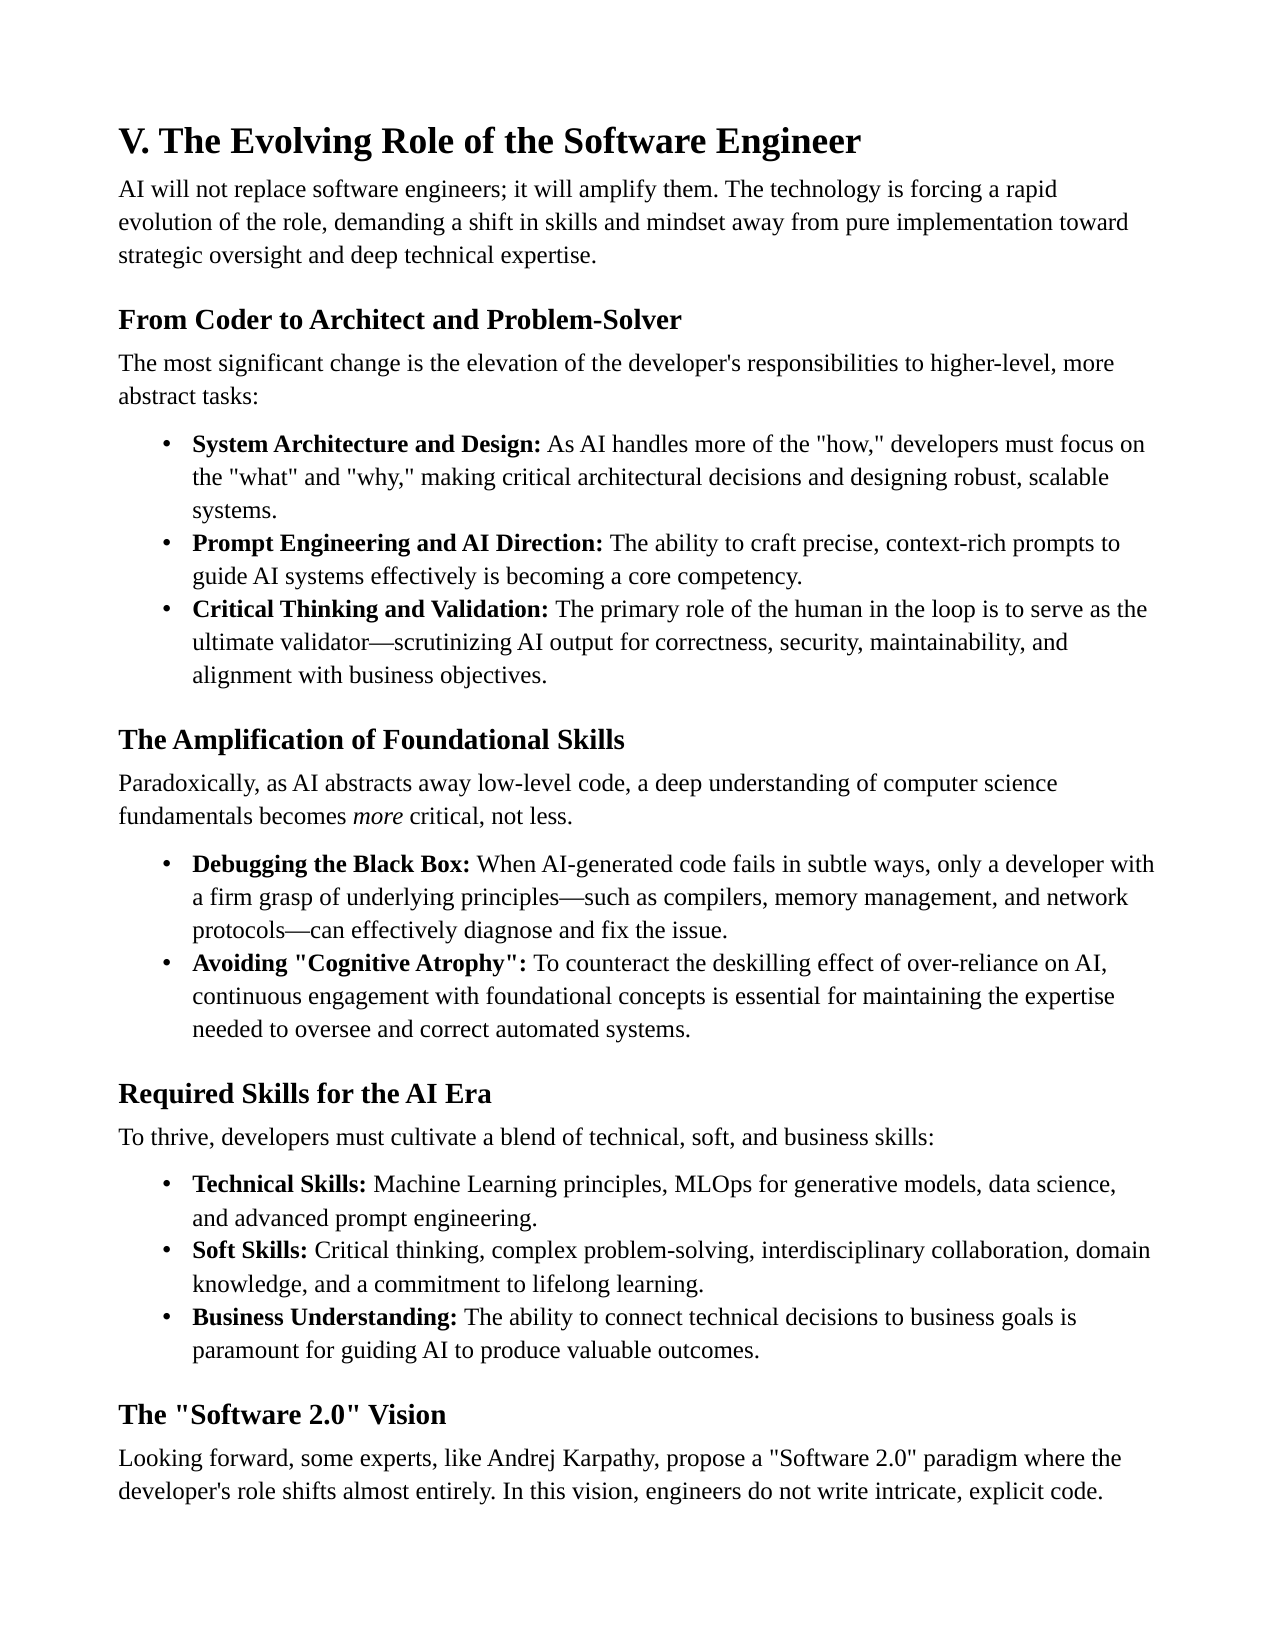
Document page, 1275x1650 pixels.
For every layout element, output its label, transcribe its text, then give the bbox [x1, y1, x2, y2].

list Soft Skills: Critical thinking, complex problem-solving, interdisciplinary collaboration, domain knowledge, and a commitment to lifelong learning. [162, 1236, 1157, 1297]
list Technical Skills: Machine Learning principles, MLOps for generative models, data science, and advanced prompt engineering. [162, 1169, 1157, 1231]
list Avoiding "Cognitive Atrophy": To counteract the deskilling effect of over-reliance on AI, continuous engagement with foundational concepts is essential for maintaining the expertise needed to oversee and correct automated systems. [162, 948, 1157, 1042]
list Debugging the Black Box: When AI-generated code fails in subtle ways, only a developer with a firm grasp of underlying principles—such as compilers, memory management, and network protocols—can effectively diagnose and fix the issue. [162, 849, 1157, 943]
subtitle Required Skills for the AI Era [118, 1076, 1157, 1109]
text Looking forward, some experts, like Andrej Karpathy, propose a "Software 2.0" paradigm where the developer's role shifts almost entirely. In this vision, engineers do not write intricate, explicit code. [118, 1443, 1157, 1505]
list Critical Thinking and Validation: The primary role of the human in the loop is to serve as the ultimate validator—scrutinizing AI output for correctness, security, maintainability, and alignment with business objectives. [162, 594, 1157, 688]
text AI will not replace software engineers; it will amplify them. The technology is forcing a rapid evolution of the role, demanding a shift in skills and mindset away from pure implementation toward strategic oversight and deep technical expertise. [118, 174, 1157, 268]
subtitle The "Software 2.0" Vision [118, 1397, 1157, 1430]
list Business Understanding: The ability to connect technical decisions to business goals is paramount for guiding AI to produce valuable outcomes. [162, 1302, 1157, 1363]
text The most significant change is the elevation of the developer's responsibilities to higher-level, more abstract tasks: [118, 348, 1157, 410]
list System Architecture and Design: As AI handles more of the "how," developers must focus on the "what" and "why," making critical architectural decisions and designing robust, scalable systems. [162, 429, 1157, 523]
text Paradoxically, as AI abstracts away low-level code, a deep understanding of computer science fundamentals becomes more critical, not less. [118, 768, 1157, 830]
subtitle The Amplification of Foundational Skills [118, 722, 1157, 756]
subtitle V. The Evolving Role of the Software Engineer [118, 118, 1157, 161]
subtitle From Coder to Architect and Problem-Solver [118, 302, 1157, 336]
text To thrive, developers must cultivate a blend of technical, soft, and business skills: [118, 1122, 1157, 1151]
list Prompt Engineering and AI Direction: The ability to craft precise, context-rich prompts to guide AI systems effectively is becoming a core competency. [162, 528, 1157, 589]
